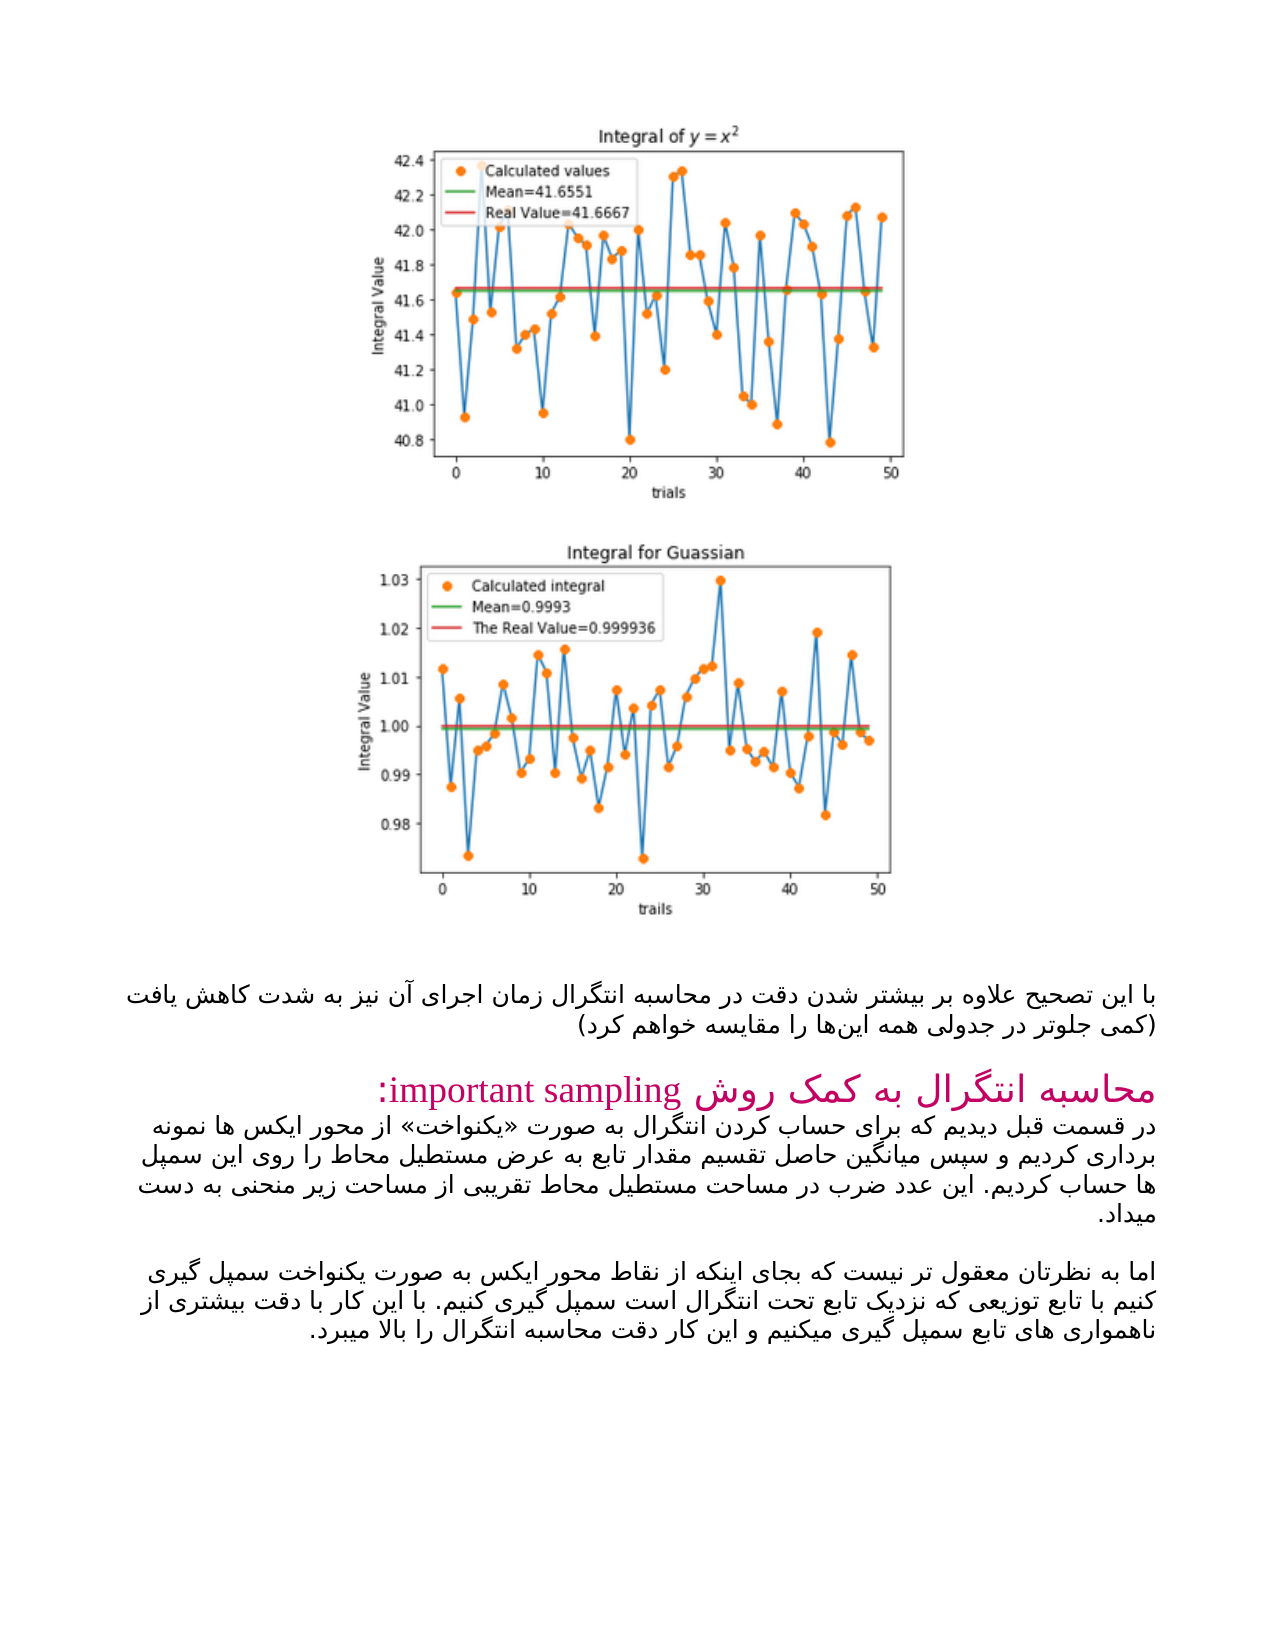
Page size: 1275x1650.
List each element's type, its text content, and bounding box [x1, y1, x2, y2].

text با این تصحیح علاوه بر بیشتر شدن دقت در محاسبه انتگرال زمان اجرای آن نیز به شدت کاهش یافت (کمی جلوتر در جدولی همه این‌ها را مقایسه خواهم کرد) [118, 981, 1157, 1039]
text در قسمت قبل دیدیم که برای حساب کردن انتگرال به صورت «یکنواخت» از محور ایکس ها نمونه برداری کردیم و سپس میانگین حاصل تقسیم مقدار تابع به عرض مستطیل محاط را روی این سمپل ها حساب کردیم. این عدد ضرب در مساحت مستطیل محاط تقریبی از مساحت زیر منحنی به دست میداد. [118, 1112, 1157, 1228]
text اما به نظرتان معقول تر نیست که بجای اینکه از نقاط محور ایکس به صورت یکنواخت سمپل گیری کنیم با تابع توزیعی که نزدیک تابع تحت انتگرال است سمپل گیری کنیم. با این کار با دقت بیشتری از ناهمواری های تابع سمپل گیری میکنیم و این کار دقت محاسبه انتگرال را بالا میبرد. [118, 1257, 1157, 1344]
picture [342, 118, 933, 514]
text محاسبه انتگرال به کمک روش important sampling: [118, 1068, 1157, 1112]
picture [333, 541, 945, 932]
